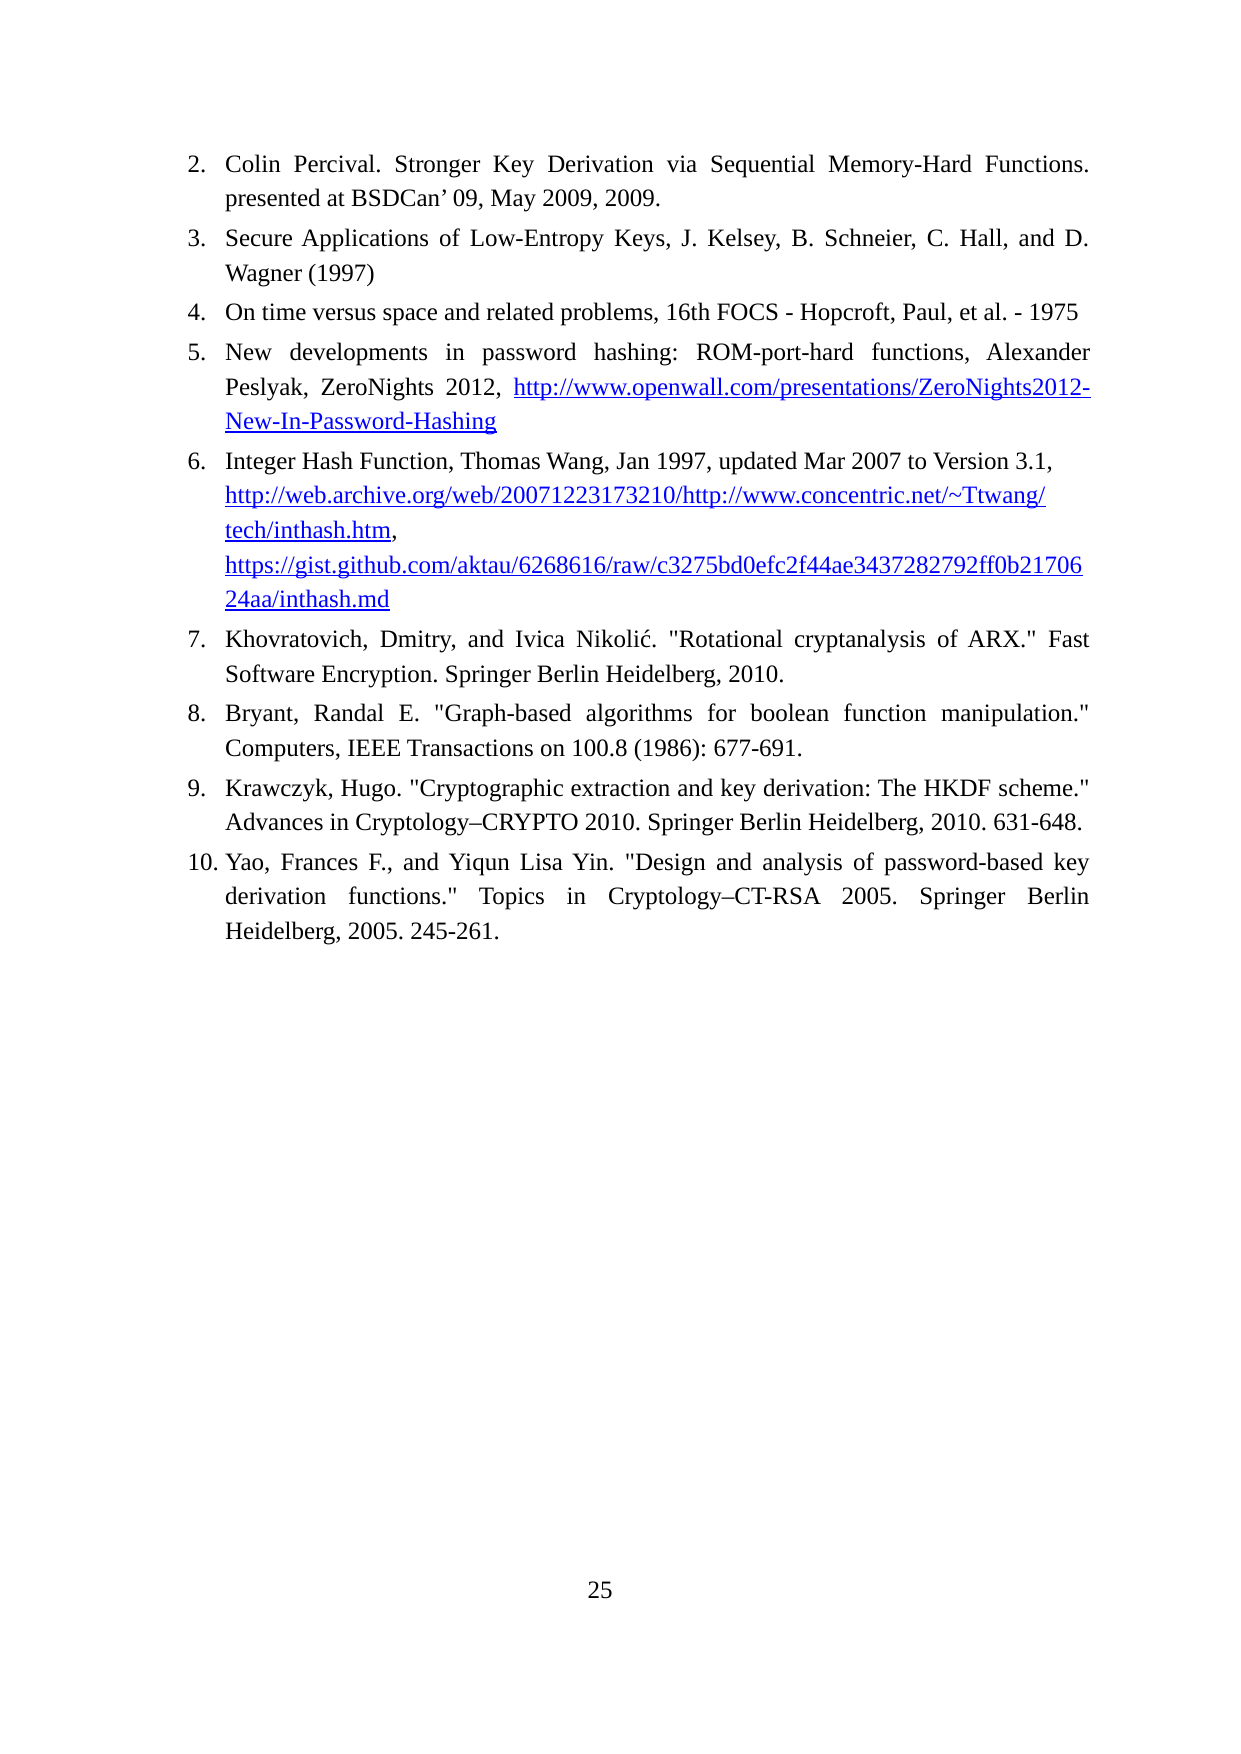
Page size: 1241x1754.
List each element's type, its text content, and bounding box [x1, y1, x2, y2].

list Yao, Frances F., and Yiqun Lisa Yin. "Design and analysis of password-based key derivation functions." Topics in Cryptology–CT-RSA 2005. Springer Berlin Heidelberg, 2005. 245-261. [187, 848, 1091, 945]
list Krawczyk, Hugo. "Cryptographic extraction and key derivation: The HKDF scheme." Advances in Cryptology–CRYPTO 2010. Springer Berlin Heidelberg, 2010. 631-648. [187, 774, 1091, 836]
list Colin Percival. Stronger Key Derivation via Sequential Memory-Hard Functions. presented at BSDCan’ 09, May 2009, 2009. [187, 150, 1091, 212]
list Integer Hash Function, Thomas Wang, Jan 1997, updated Mar 2007 to Version 3.1, http://web.archive.org/web/20071223173210/http://www.concentric.net/~Ttwang/tech/inthash.htm, https://gist.github.com/aktau/6268616/raw/c3275bd0efc2f44ae3437282792ff0b2170624aa/inthash.md [187, 447, 1091, 613]
list Khovratovich, Dmitry, and Ivica Nikolić. "Rotational cryptanalysis of ARX." Fast Software Encryption. Springer Berlin Heidelberg, 2010. [187, 625, 1091, 687]
list Bryant, Randal E. "Graph-based algorithms for boolean function manipulation." Computers, IEEE Transactions on 100.8 (1986): 677-691. [187, 699, 1091, 762]
list New developments in password hashing: ROM-port-hard functions, Alexander Peslyak, ZeroNights 2012, http://www.openwall.com/presentations/ZeroNights2012-New-In-Password-Hashing [187, 338, 1091, 435]
list Secure Applications of Low-Entropy Keys, J. Kelsey, B. Schneier, C. Hall, and D. Wagner (1997) [187, 224, 1091, 287]
list On time versus space and related problems, 16th FOCS - Hopcroft, Paul, et al. - 1975 [187, 298, 1091, 326]
